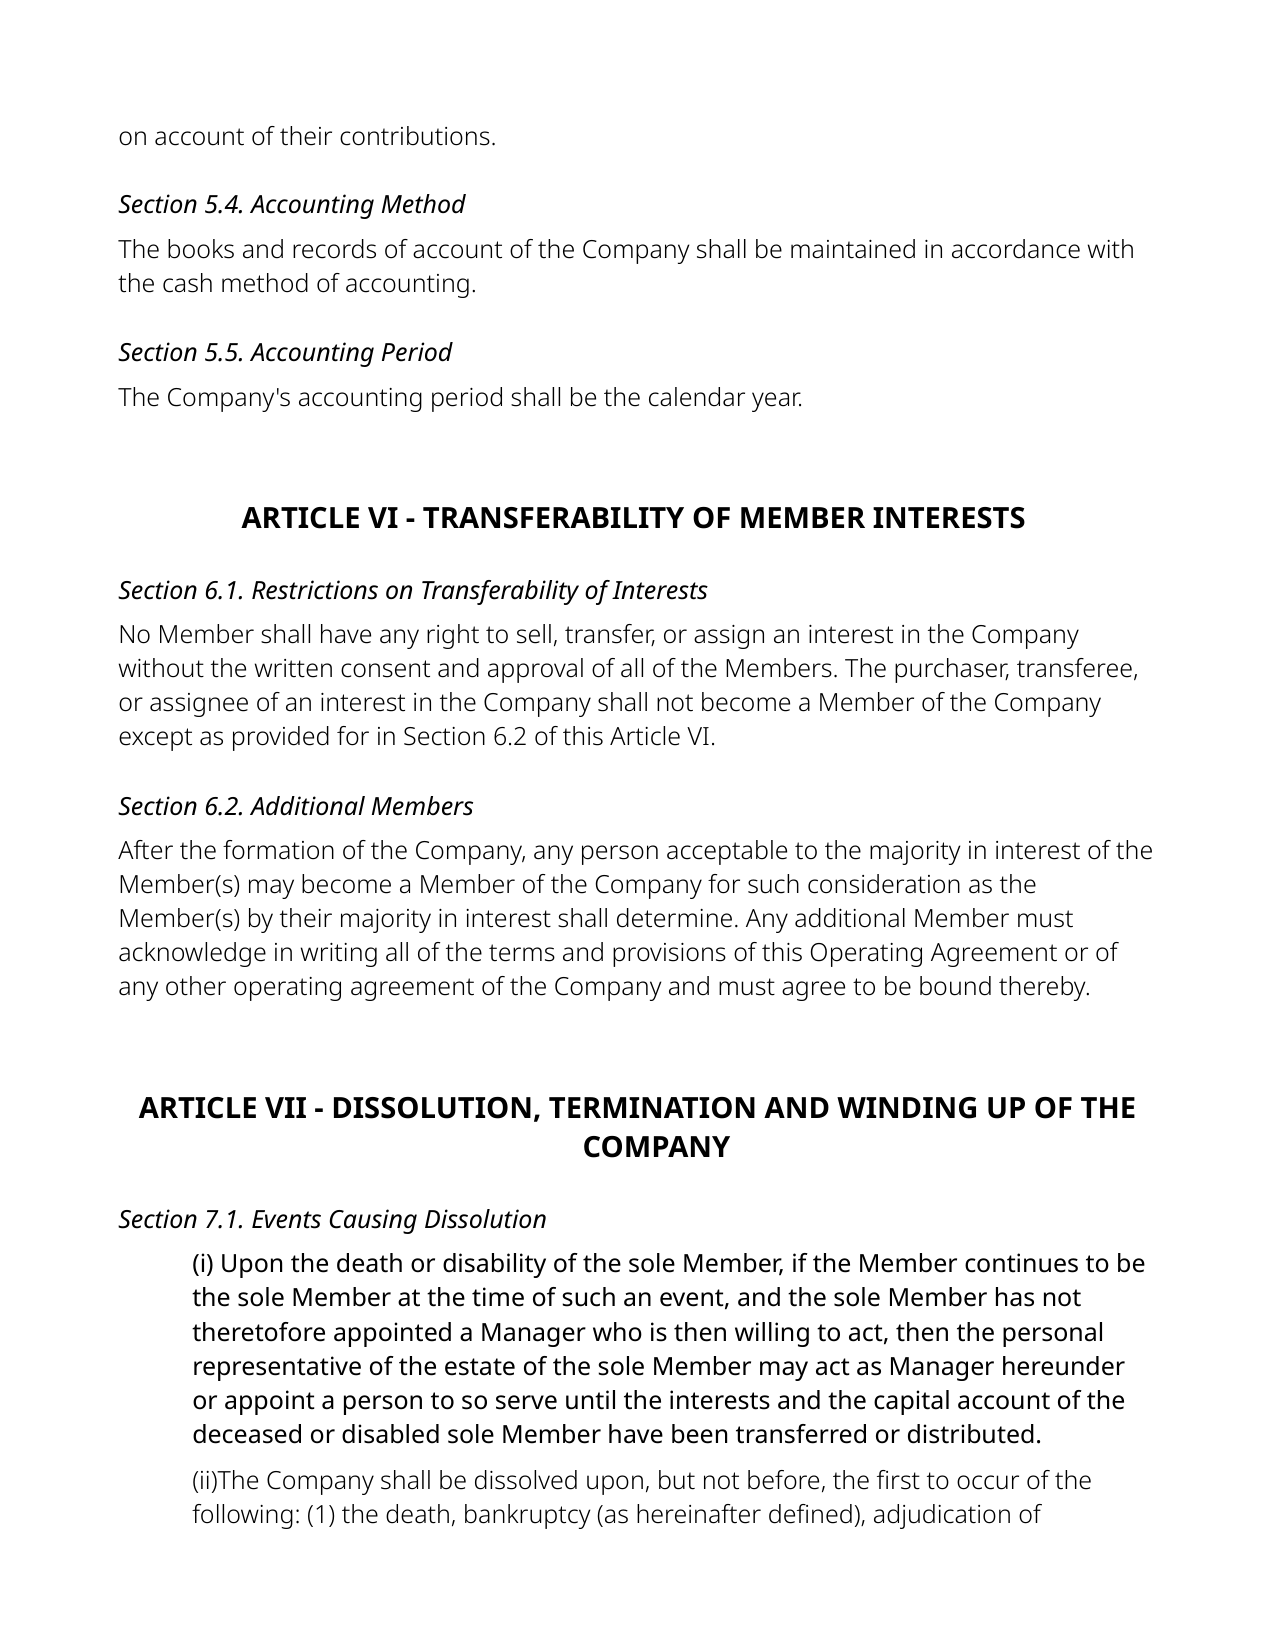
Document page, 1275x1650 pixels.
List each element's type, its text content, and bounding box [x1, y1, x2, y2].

text After the formation of the Company, any person acceptable to the majority in interest of the Member(s) may become a Member of the Company for such consideration as the Member(s) by their majority in interest shall determine. Any additional Member must acknowledge in writing all of the terms and provisions of this Operating Agreement or of any other operating agreement of the Company and must agree to be bound thereby. [118, 833, 1157, 1003]
subtitle Section 6.2. Additional Members [118, 788, 1157, 822]
text The books and records of account of the Company shall be maintained in accordance with the cash method of accounting. [118, 232, 1157, 300]
text (i) Upon the death or disability of the sole Member, if the Member continues to be the sole Member at the time of such an event, and the sole Member has not theretofore appointed a Manager who is then willing to act, then the personal representative of the estate of the sole Member may act as Manager hereunder or appoint a person to so serve until the interests and the capital account of the deceased or disabled sole Member have been transferred or distributed. [192, 1246, 1157, 1450]
text No Member shall have any right to sell, transfer, or assign an interest in the Company without the written consent and approval of all of the Members. The purchaser, transferee, or assignee of an interest in the Company shall not become a Member of the Company except as provided for in Section 6.2 of this Article VI. [118, 617, 1157, 753]
subtitle Section 5.5. Accounting Period [118, 335, 1157, 369]
subtitle Section 6.1. Restrictions on Transferability of Interests [118, 572, 1157, 606]
text The Company's accounting period shall be the calendar year. [118, 379, 1157, 413]
subtitle Section 5.4. Accounting Method [118, 187, 1157, 221]
subtitle ARTICLE VI - TRANSFERABILITY OF MEMBER INTERESTS [118, 498, 1157, 537]
subtitle Section 7.1. Events Causing Dissolution [118, 1201, 1157, 1236]
subtitle ARTICLE VII - DISSOLUTION, TERMINATION AND WINDING UP OF THE COMPANY [118, 1087, 1157, 1166]
text (ii)The Company shall be dissolved upon, but not before, the first to occur of the following: (1) the death, bankruptcy (as hereinafter defined), adjudication of [192, 1463, 1157, 1531]
text on account of their contributions. [118, 118, 1157, 152]
